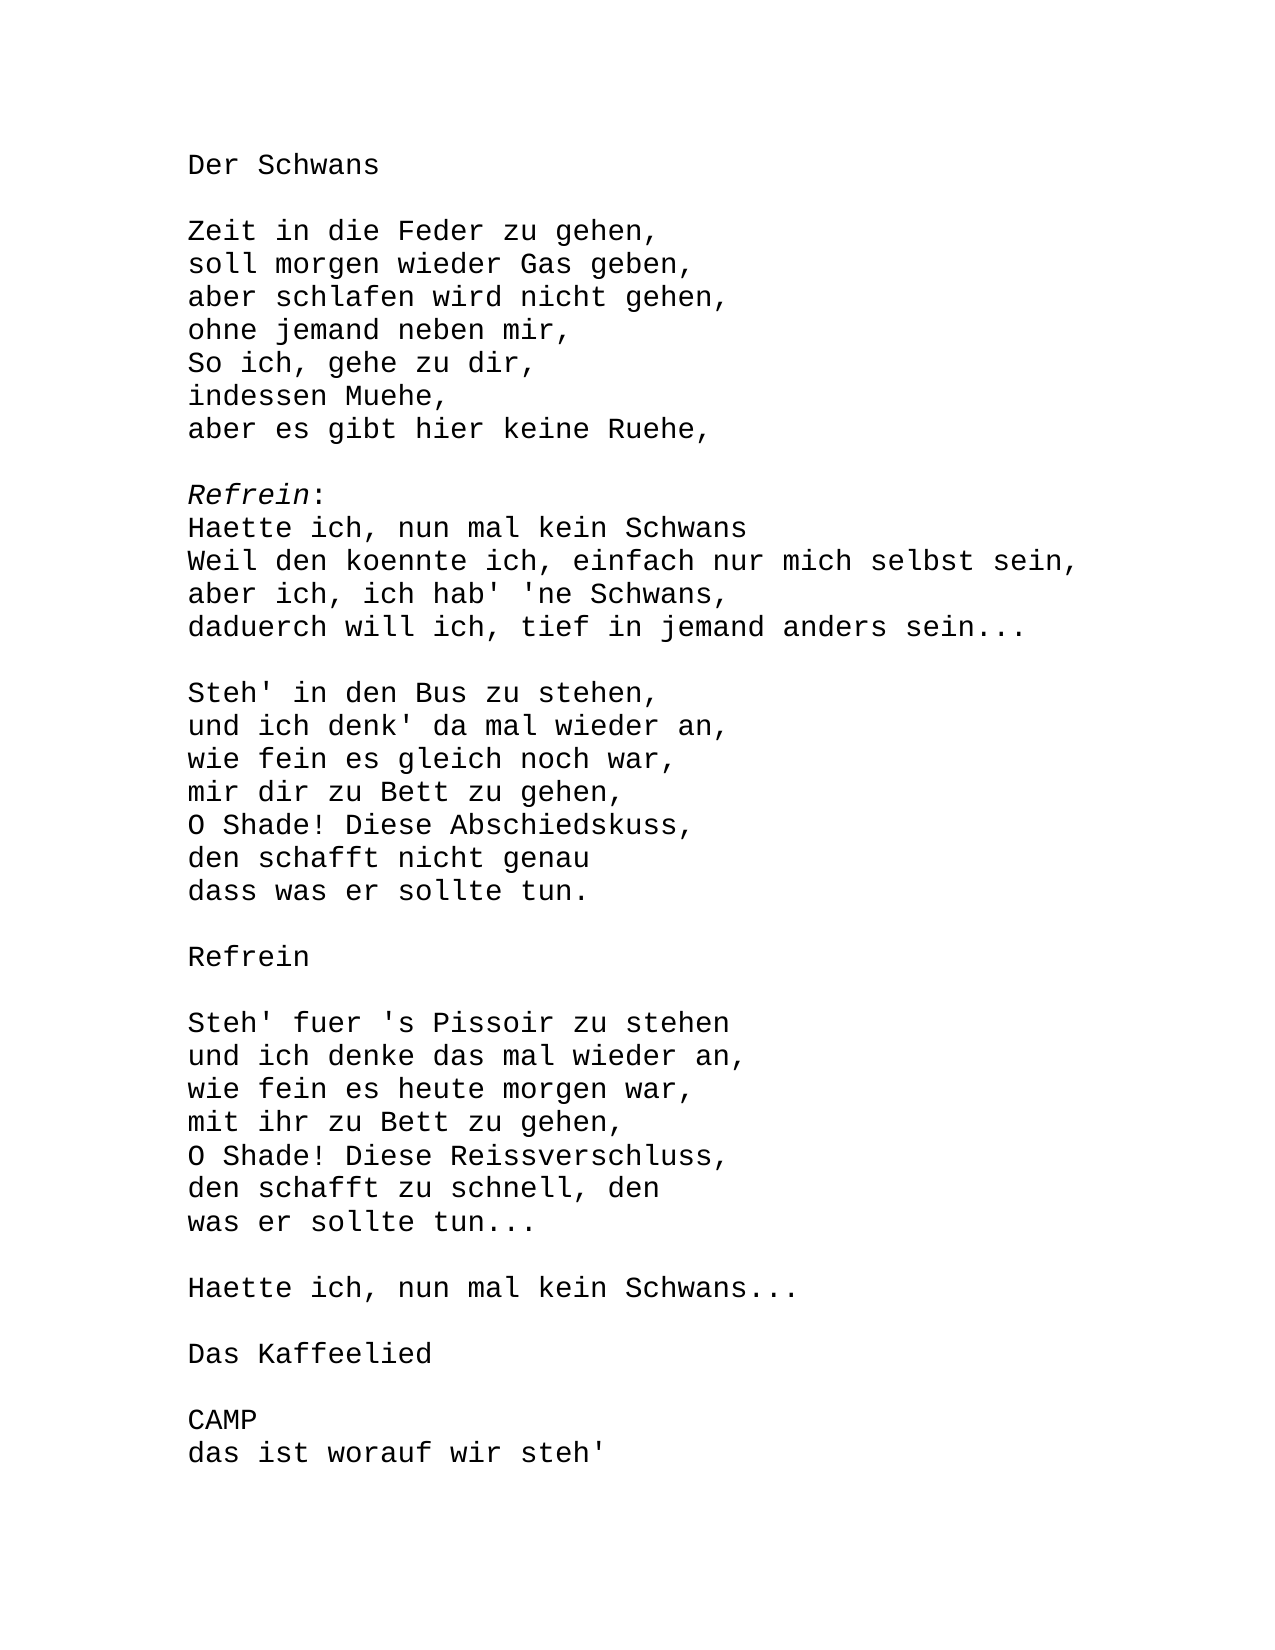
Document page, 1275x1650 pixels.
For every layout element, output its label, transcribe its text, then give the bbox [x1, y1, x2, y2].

text ohne jemand neben mir, [187, 315, 1087, 348]
text Zeit in die Feder zu gehen, [187, 216, 1087, 249]
text das ist worauf wir steh' [187, 1438, 1087, 1471]
text Haette ich, nun mal kein Schwans... [187, 1273, 1087, 1306]
text und ich denk' da mal wieder an, [187, 711, 1087, 744]
text Refrein [187, 942, 1087, 976]
subtitle Das Kaffeelied [187, 1339, 1087, 1372]
text O Shade! Diese Reissverschluss, [187, 1141, 1087, 1174]
text den schafft nicht genau [187, 843, 1087, 876]
subtitle Der Schwans [187, 150, 1087, 183]
text aber ich, ich hab' 'ne Schwans, [187, 579, 1087, 612]
text wie fein es gleich noch war, [187, 744, 1087, 777]
text und ich denke das mal wieder an, [187, 1042, 1087, 1074]
text Weil den koennte ich, einfach nur mich selbst sein, [187, 546, 1087, 579]
text den schafft zu schnell, den [187, 1174, 1087, 1207]
text mir dir zu Bett zu gehen, [187, 777, 1087, 810]
text was er sollte tun... [187, 1207, 1087, 1240]
text soll morgen wieder Gas geben, [187, 249, 1087, 282]
text Steh' fuer 's Pissoir zu stehen [187, 1008, 1087, 1042]
text O Shade! Diese Abschiedskuss, [187, 810, 1087, 843]
text aber es gibt hier keine Ruehe, [187, 414, 1087, 447]
text Haette ich, nun mal kein Schwans [187, 513, 1087, 546]
text Steh' in den Bus zu stehen, [187, 678, 1087, 711]
text dass was er sollte tun. [187, 876, 1087, 909]
text So ich, gehe zu dir, [187, 348, 1087, 381]
text mit ihr zu Bett zu gehen, [187, 1108, 1087, 1141]
text Refrein: [187, 480, 1087, 513]
text CAMP [187, 1405, 1087, 1438]
text aber schlafen wird nicht gehen, [187, 282, 1087, 315]
text wie fein es heute morgen war, [187, 1074, 1087, 1108]
text daduerch will ich, tief in jemand anders sein... [187, 612, 1087, 645]
text indessen Muehe, [187, 381, 1087, 414]
